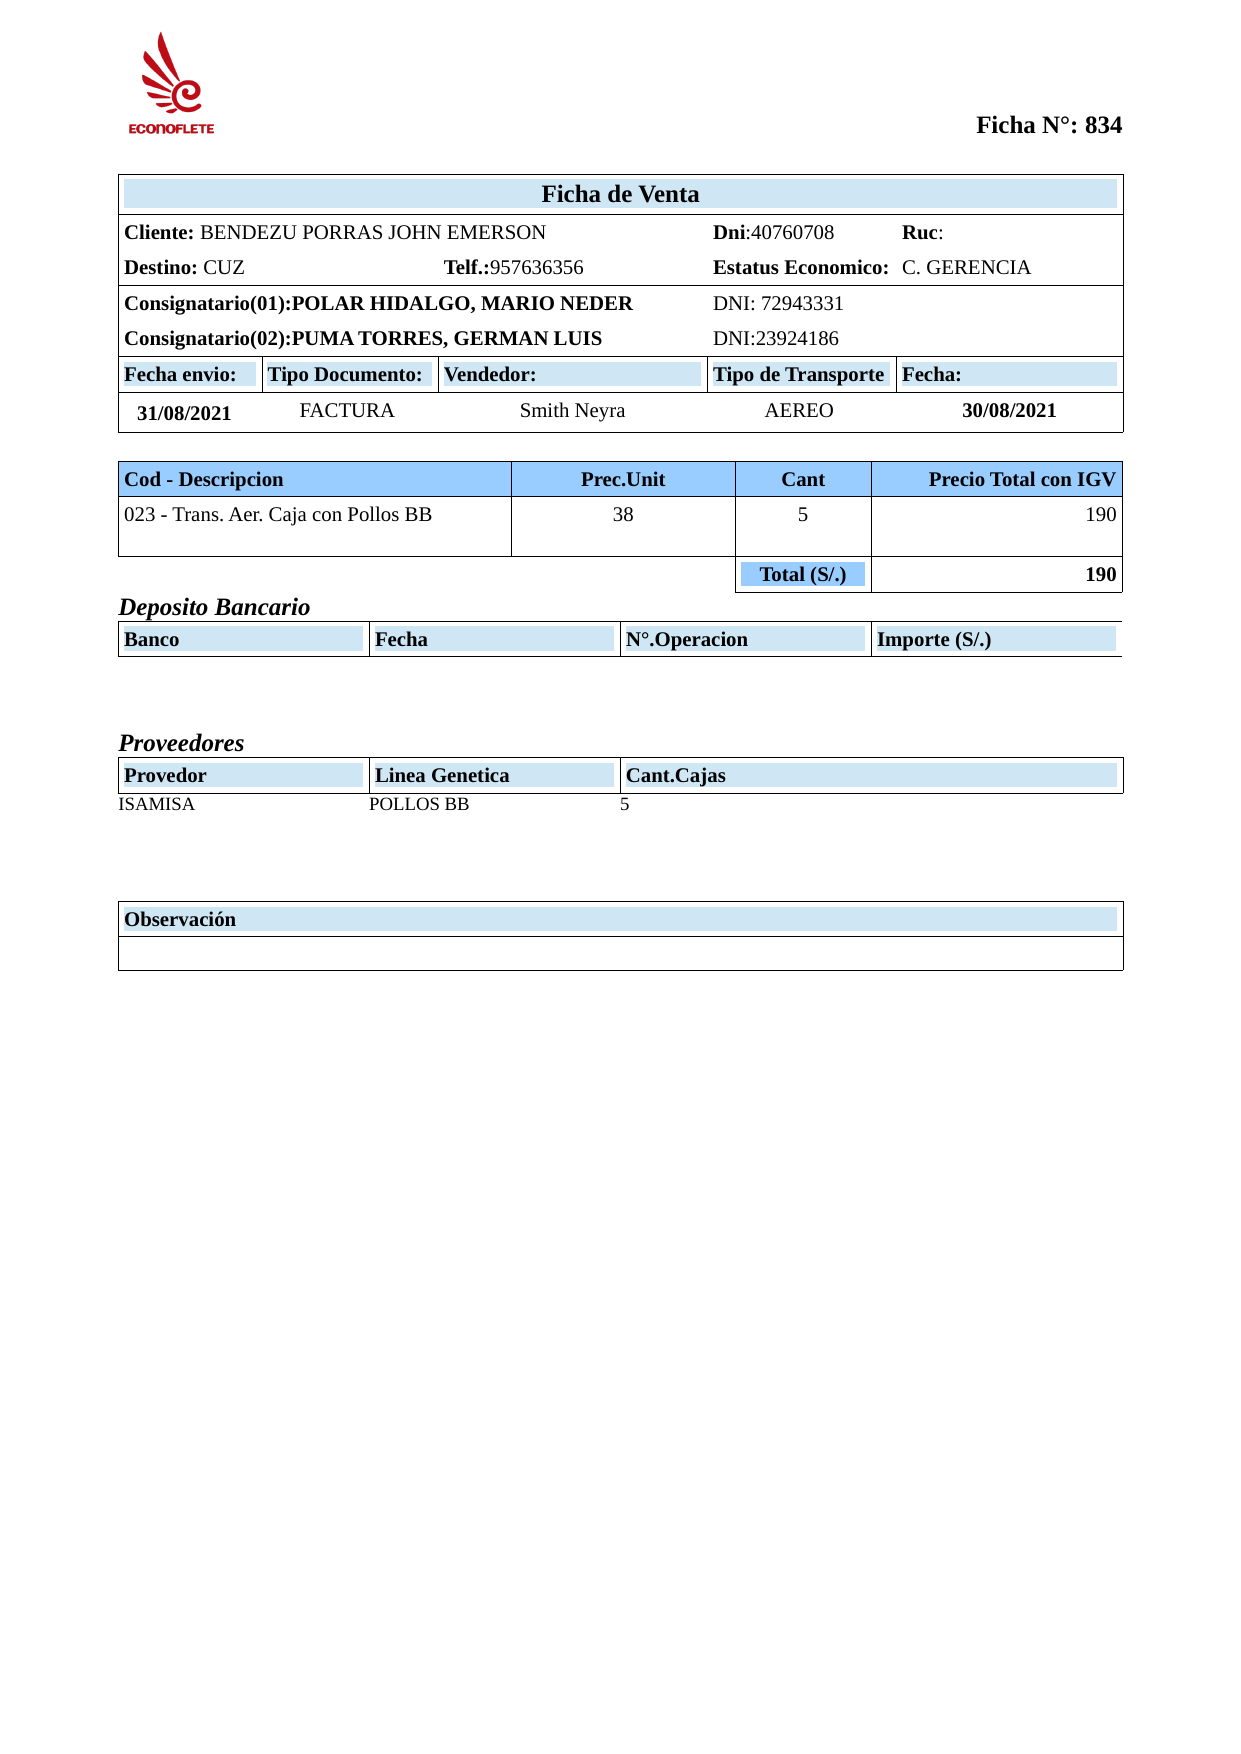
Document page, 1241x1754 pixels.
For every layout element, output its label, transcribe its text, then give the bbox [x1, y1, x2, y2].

table_header Cant [736, 462, 871, 496]
table_cell [620, 858, 1123, 879]
table_cell 31/08/2021 [119, 393, 262, 432]
table_cell 190 [872, 497, 1122, 556]
table_cell [118, 836, 369, 858]
table_cell 38 [512, 497, 735, 556]
table_cell Consignatario(02):PUMA TORRES, GERMAN LUIS [119, 321, 707, 356]
table_cell [369, 815, 620, 836]
picture [118, 31, 225, 134]
table_header Fecha [370, 622, 620, 656]
table_cell [871, 680, 1122, 704]
table_header Banco [119, 622, 369, 656]
table_header Ficha de Venta [119, 175, 1123, 214]
table_cell [369, 705, 620, 728]
table_cell C. GERENCIA [896, 249, 1123, 285]
table_cell AEREO [707, 393, 896, 432]
table_header Prec.Unit [512, 462, 735, 496]
table_cell [369, 836, 620, 858]
table_cell ISAMISA [118, 794, 369, 814]
table_header Cant.Cajas [621, 758, 1123, 793]
table_header Precio Total con IGV [872, 462, 1122, 496]
table_header Provedor [119, 758, 369, 793]
table_cell [620, 815, 1123, 836]
table_header Importe (S/.) [872, 622, 1122, 656]
table_header Linea Genetica [370, 758, 620, 793]
table_cell Total (S/.) [736, 557, 871, 592]
table_cell [369, 680, 620, 704]
table_cell Telf.:957636356 [438, 249, 707, 285]
text Proveedores [118, 728, 1122, 757]
table_cell Tipo de Transporte [708, 357, 896, 392]
table_cell 5 [620, 794, 1123, 814]
table_header N°.Operacion [621, 622, 871, 656]
table_cell Smith Neyra [438, 393, 707, 432]
table_cell Fecha: [897, 357, 1123, 392]
table_cell 190 [872, 557, 1122, 592]
table_cell 023 - Trans. Aer. Caja con Pollos BB [119, 497, 511, 556]
table_cell [119, 937, 1123, 969]
table_header Cod - Descripcion [119, 462, 511, 496]
table_cell [118, 705, 369, 728]
table_cell Destino: CUZ [119, 249, 438, 285]
table_cell [118, 557, 511, 592]
table_cell DNI:23924186 [707, 321, 1123, 356]
table_cell Dni:40760708 [707, 215, 896, 249]
table_cell [511, 557, 735, 592]
table_cell [118, 879, 369, 901]
table_cell FACTURA [262, 393, 438, 432]
table_cell Estatus Economico: [707, 249, 896, 285]
table_cell [369, 879, 620, 901]
table_cell DNI: 72943331 [707, 286, 1123, 321]
table_cell [118, 657, 369, 680]
table_cell Cliente: BENDEZU PORRAS JOHN EMERSON [119, 215, 707, 249]
table_cell [620, 657, 871, 680]
table_cell Vendedor: [439, 357, 707, 392]
table_cell Fecha envio: [119, 357, 262, 392]
table_cell 30/08/2021 [896, 393, 1123, 432]
table_cell [620, 705, 871, 728]
table_cell Consignatario(01):POLAR HIDALGO, MARIO NEDER [119, 286, 707, 321]
table_cell [620, 836, 1123, 858]
table_cell 5 [736, 497, 871, 556]
table_cell [118, 858, 369, 879]
table_cell [118, 680, 369, 704]
text Deposito Bancario [118, 592, 1122, 621]
table_cell [871, 657, 1122, 680]
table_cell [118, 815, 369, 836]
table_cell [369, 858, 620, 879]
table_header Observación [119, 902, 1123, 936]
table_cell [620, 879, 1123, 901]
table_cell [369, 657, 620, 680]
table_cell [871, 705, 1122, 728]
table_cell [620, 680, 871, 704]
table_cell Tipo Documento: [263, 357, 438, 392]
table_cell POLLOS BB [369, 794, 620, 814]
table_cell Ruc: [896, 215, 1123, 249]
